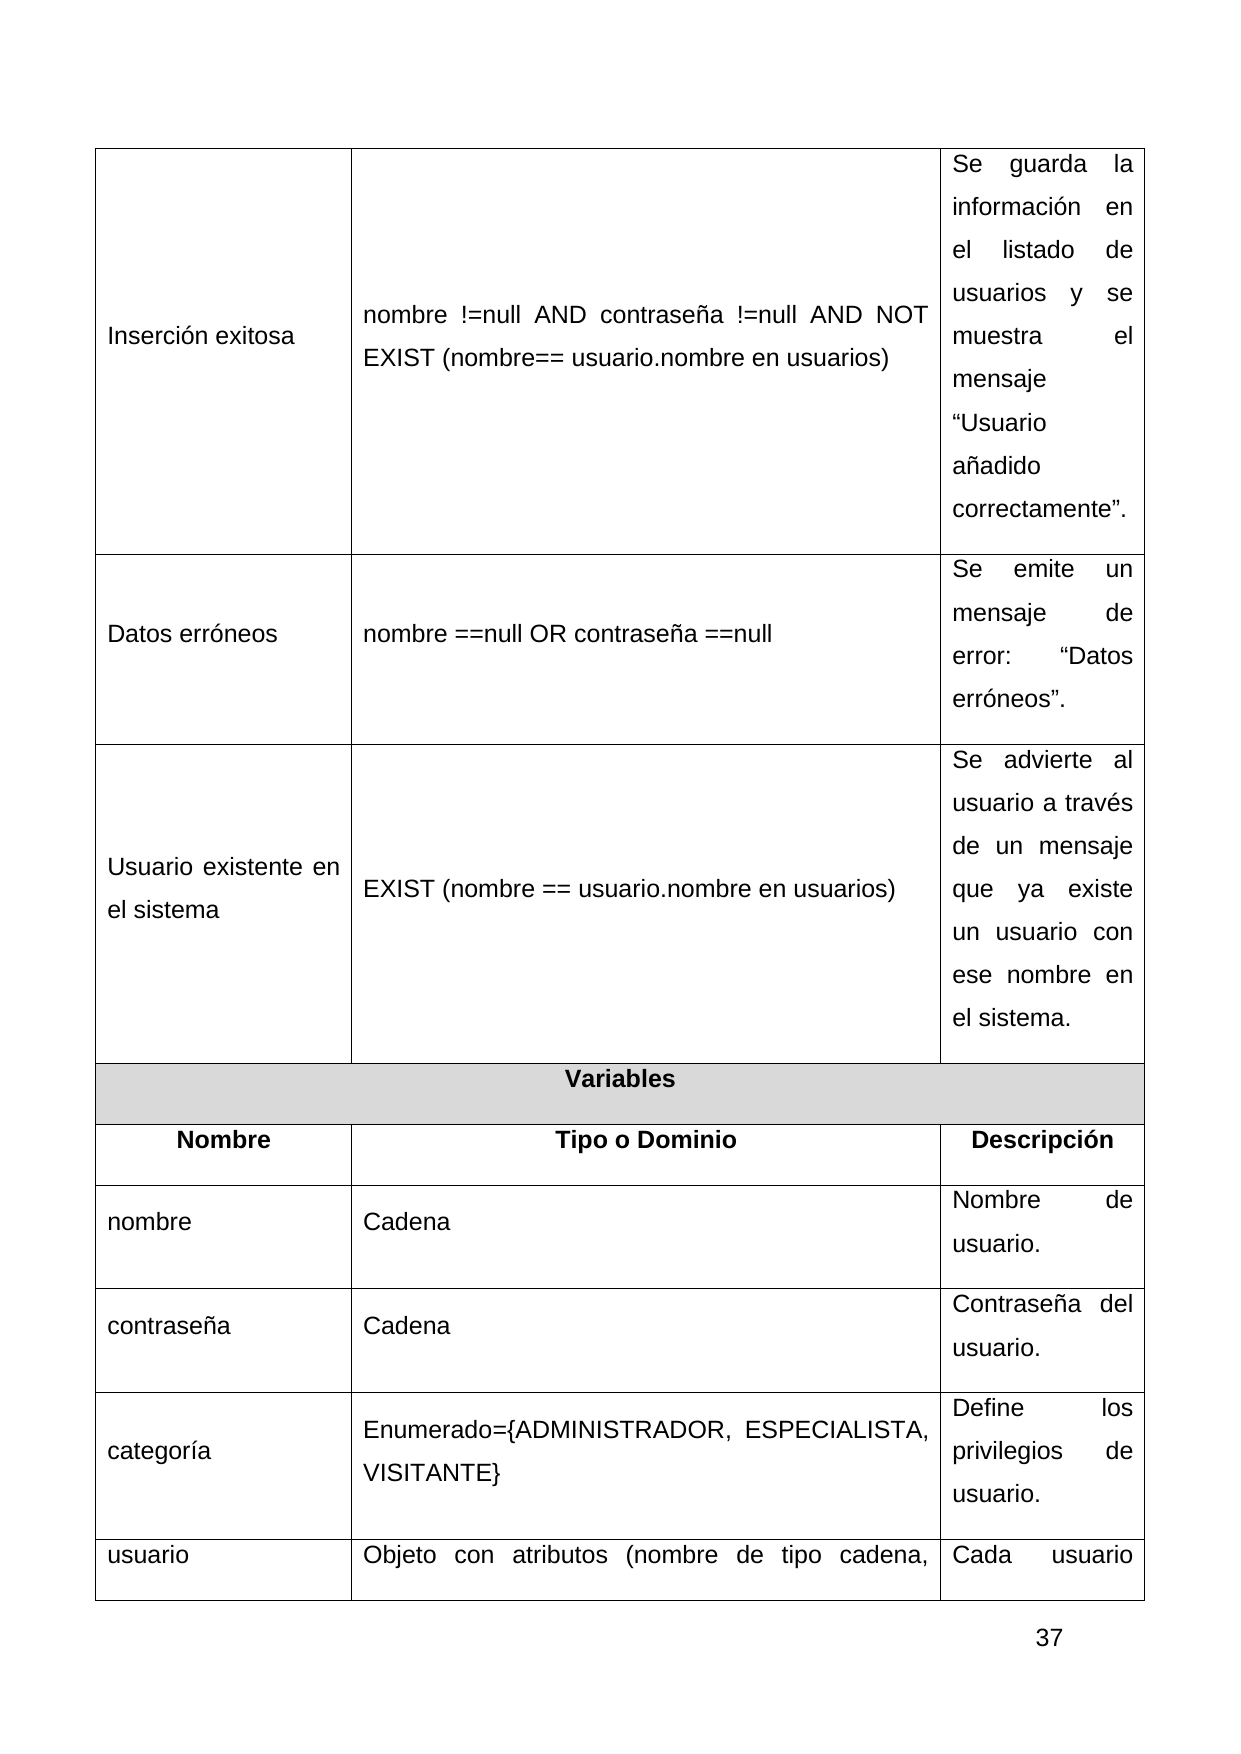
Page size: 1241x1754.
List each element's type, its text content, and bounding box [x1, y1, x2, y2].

table_cell Contraseña del usuario. [941, 1289, 1144, 1392]
table_cell Cadena [352, 1289, 940, 1392]
table_cell Enumerado={ADMINISTRADOR, ESPECIALISTA, VISITANTE} [352, 1393, 940, 1539]
table_cell Se advierte al usuario a través de un mensaje que ya existe un usuario con ese nombre en el sistema. [941, 745, 1144, 1063]
table_cell Objeto con atributos (nombre de tipo cadena, [352, 1540, 940, 1600]
table_cell categoría [96, 1393, 351, 1539]
table_cell Cadena [352, 1186, 940, 1288]
table_cell nombre ==null OR contraseña ==null [352, 555, 940, 743]
table_cell Nombre [96, 1125, 351, 1184]
table_cell contraseña [96, 1289, 351, 1392]
table_cell nombre [96, 1186, 351, 1288]
table_cell Variables [96, 1064, 1144, 1124]
table_cell Tipo o Dominio [352, 1125, 940, 1184]
table_cell Inserción exitosa [96, 149, 351, 553]
table_cell EXIST (nombre == usuario.nombre en usuarios) [352, 745, 940, 1063]
table_cell Se emite un mensaje de error: “Datos erróneos”. [941, 555, 1144, 743]
table_cell Nombre de usuario. [941, 1186, 1144, 1288]
table_cell Cada usuario [941, 1540, 1144, 1600]
table_cell Descripción [941, 1125, 1144, 1184]
table_cell Datos erróneos [96, 555, 351, 743]
table_cell Usuario existente en el sistema [96, 745, 351, 1063]
table_cell Define los privilegios de usuario. [941, 1393, 1144, 1539]
table_cell Se guarda la información en el listado de usuarios y se muestra el mensaje “Usuario añadido correctamente”. [941, 149, 1144, 553]
table_cell nombre !=null AND contraseña !=null AND NOT EXIST (nombre== usuario.nombre en usuarios) [352, 149, 940, 553]
table_cell usuario [96, 1540, 351, 1600]
